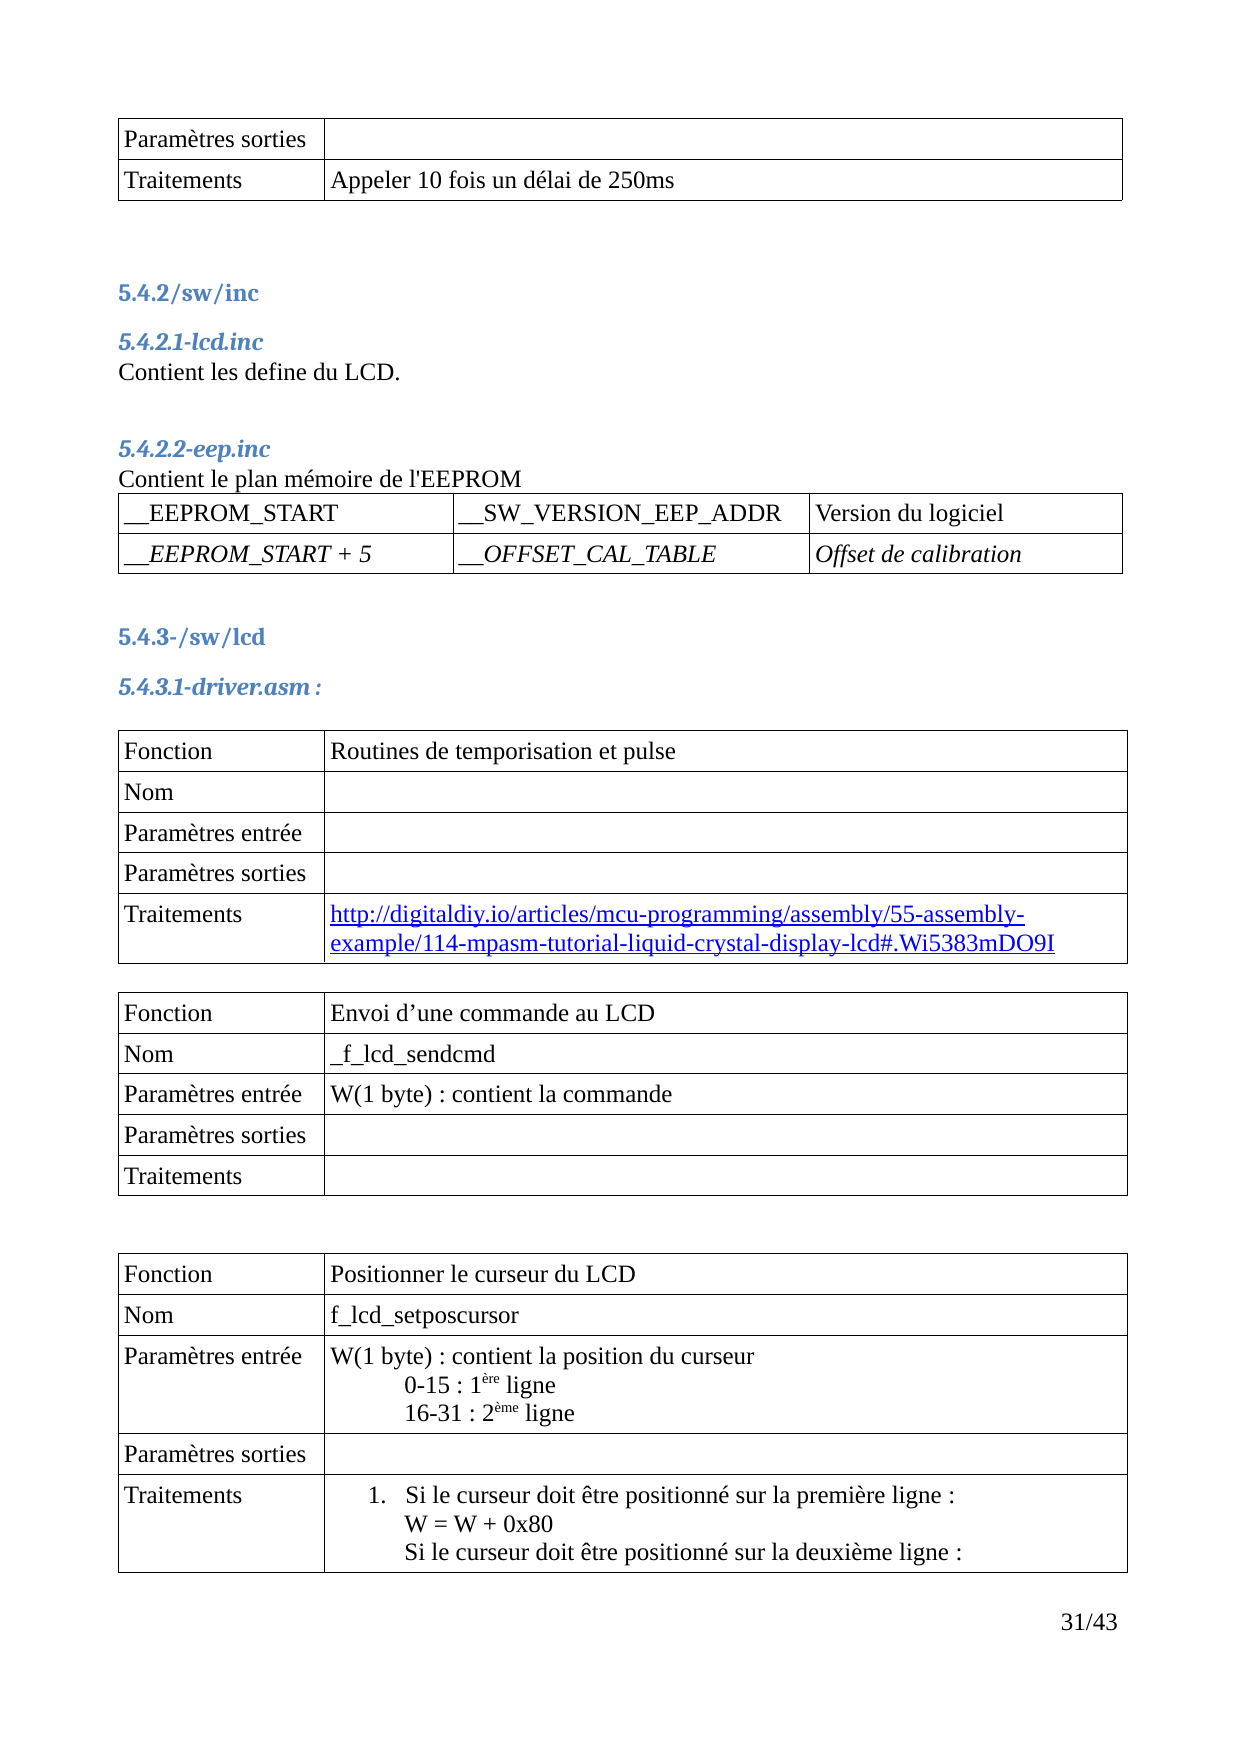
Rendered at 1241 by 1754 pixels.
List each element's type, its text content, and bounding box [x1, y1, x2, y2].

table_cell Paramètres sorties [119, 853, 324, 893]
table_cell W(1 byte) : contient la position du curseur 0-15 : 1ère ligne 16-31 : 2ème ligne [325, 1336, 1127, 1433]
subtitle 5.4.2.1-lcd.inc [118, 328, 1122, 357]
table_cell Traitements [119, 160, 324, 199]
table_cell Paramètres sorties [119, 1434, 324, 1474]
table_header __EEPROM_START [119, 494, 453, 533]
table_cell Nom [119, 1034, 324, 1073]
table_cell _f_lcd_sendcmd [325, 1034, 1127, 1073]
table_cell Paramètres entrée [119, 813, 324, 852]
table_cell Traitements [119, 1475, 324, 1572]
table_cell W(1 byte) : contient la commande [325, 1074, 1127, 1114]
table_header Positionner le curseur du LCD [325, 1254, 1127, 1294]
subtitle 5.4.3.1-driver.asm : [118, 672, 1122, 701]
table_cell Traitements [119, 1156, 324, 1195]
table_cell f_lcd_setposcursor [325, 1295, 1127, 1335]
table_cell [325, 1156, 1127, 1195]
table_cell Paramètres entrée [119, 1074, 324, 1114]
table_header Routines de temporisation et pulse [325, 731, 1127, 771]
table_cell Nom [119, 1295, 324, 1335]
table_cell Si le curseur doit être positionné sur la première ligne : W = W + 0x80 Si le curseur doit être positionné sur la deuxième ligne : W = W + 0xC0 Envoi de la commande au LCD (lcd_sendcmd) [325, 1475, 1127, 1572]
table_cell Paramètres sorties [119, 1115, 324, 1154]
text Contient les define du LCD. [118, 357, 1122, 386]
table_header Envoi d’une commande au LCD [325, 993, 1127, 1032]
table_cell [325, 853, 1127, 893]
table_cell http://digitaldiy.io/articles/mcu-programming/assembly/55-assembly-example/114-mpasm-tutorial-liquid-crystal-display-lcd#.Wi5383mDO9I [325, 894, 1127, 962]
table_cell __EEPROM_START + 5 [119, 534, 453, 573]
table_cell Offset de calibration [810, 534, 1122, 573]
table_cell __OFFSET_CAL_TABLE [454, 534, 809, 573]
table_header Fonction [119, 731, 324, 771]
subtitle 5.4.3-/sw/lcd [118, 623, 1122, 652]
table_header __SW_VERSION_EEP_ADDR [454, 494, 809, 533]
table_cell [325, 772, 1127, 811]
table_cell Appeler 10 fois un délai de 250ms [325, 160, 1122, 199]
text Contient le plan mémoire de l'EEPROM [118, 464, 1122, 493]
table_cell Traitements [119, 894, 324, 962]
table_header Fonction [119, 993, 324, 1032]
table_cell Paramètres entrée [119, 1336, 324, 1433]
subtitle 5.4.2.2-eep.inc [118, 435, 1122, 464]
table_cell [325, 813, 1127, 852]
table_cell [325, 1434, 1127, 1474]
table_cell Nom [119, 772, 324, 811]
table_header Fonction [119, 1254, 324, 1294]
table_cell [325, 119, 1122, 159]
table_cell [325, 1115, 1127, 1154]
table_header Version du logiciel [810, 494, 1122, 533]
subtitle 5.4.2/sw/inc [118, 278, 1122, 307]
table_cell Paramètres sorties [119, 119, 324, 159]
